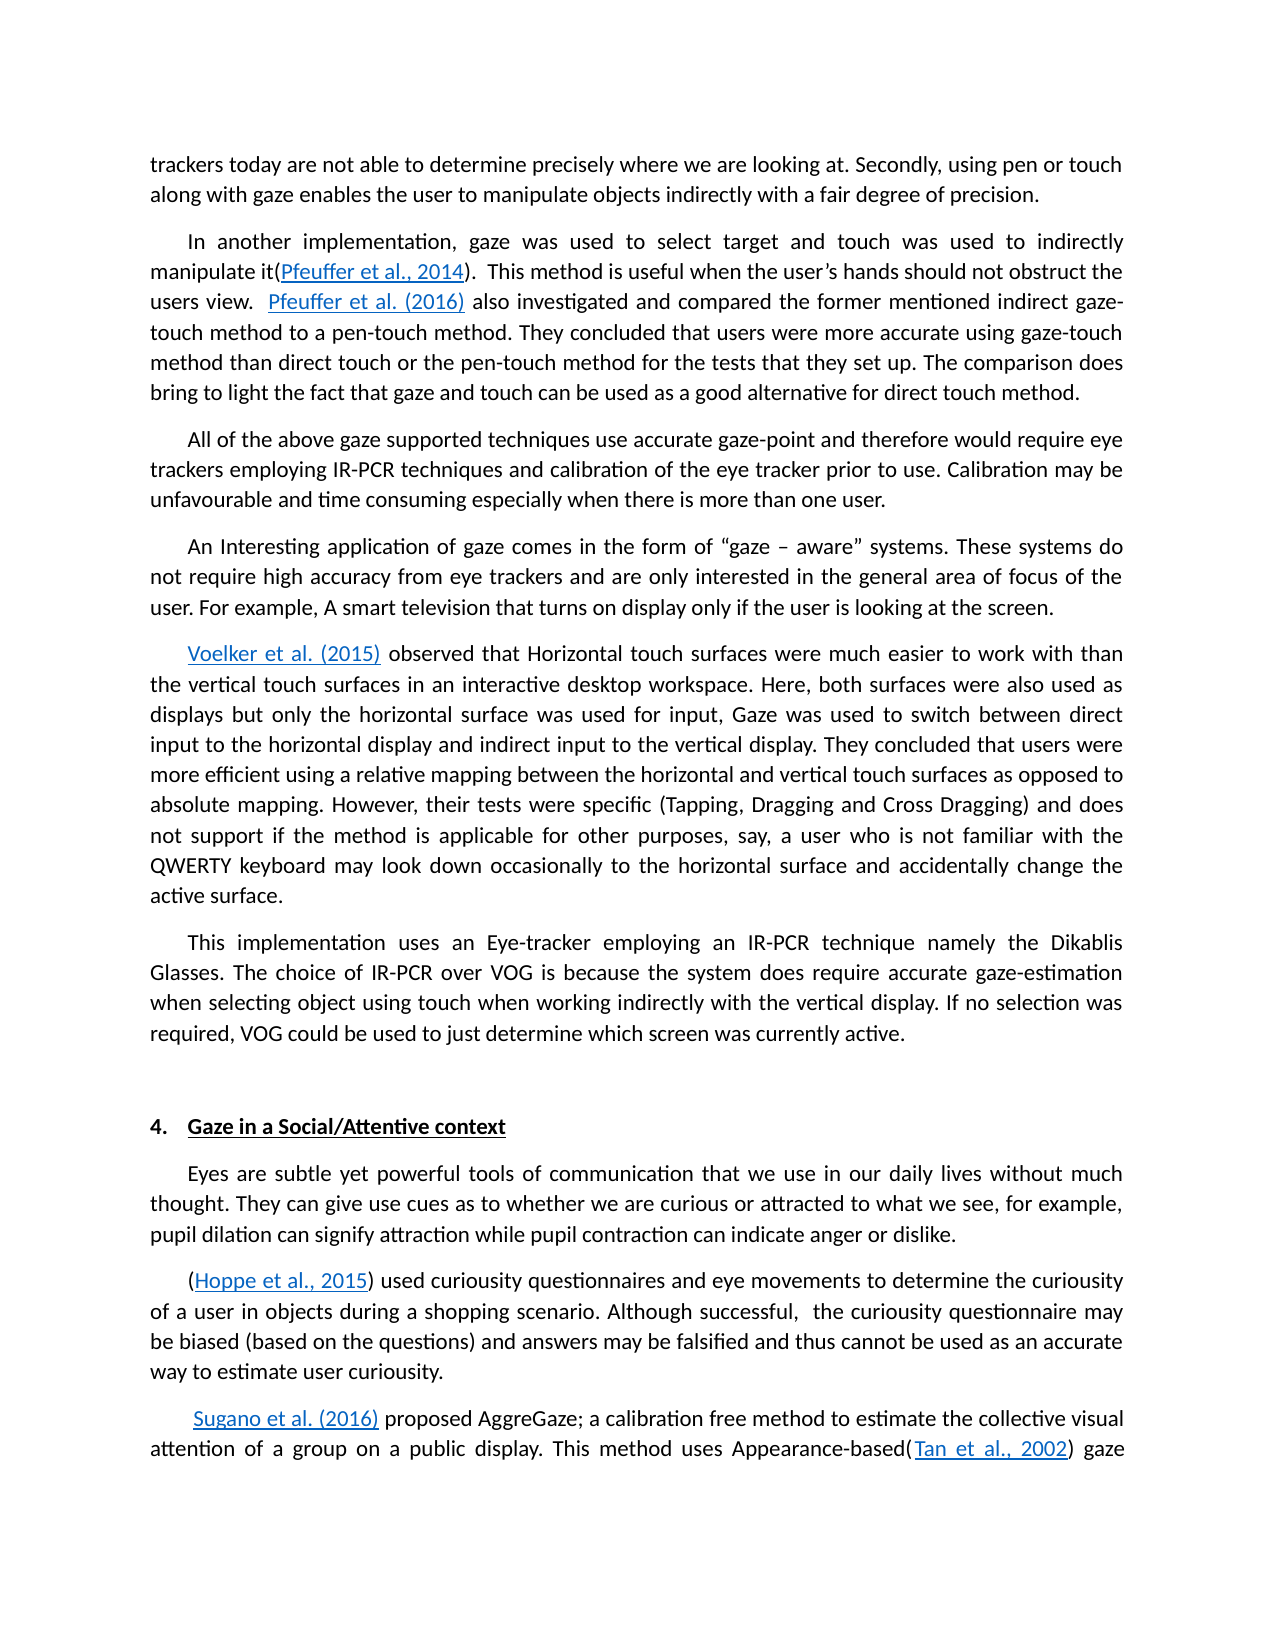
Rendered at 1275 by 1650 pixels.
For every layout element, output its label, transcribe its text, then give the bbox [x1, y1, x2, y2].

text An Interesting application of gaze comes in the form of “gaze – aware” systems. These systems do not require high accuracy from eye trackers and are only interested in the general area of focus of the user. For example, A smart television that turns on display only if the user is looking at the screen. [150, 532, 1125, 621]
text trackers today are not able to determine precisely where we are looking at. Secondly, using pen or touch along with gaze enables the user to manipulate objects indirectly with a fair degree of precision. [150, 150, 1125, 208]
text This implementation uses an Eye-tracker employing an IR-PCR technique namely the Dikablis Glasses. The choice of IR-PCR over VOG is because the system does require accurate gaze-estimation when selecting object using touch when working indirectly with the vertical display. If no selection was required, VOG could be used to just determine which screen was currently active. [150, 928, 1125, 1047]
text Eyes are subtle yet powerful tools of communication that we use in our daily lives without much thought. They can give use cues as to whether we are curious or attracted to what we see, for example, pupil dilation can signify attraction while pupil contraction can indicate anger or dislike. [150, 1159, 1125, 1248]
text All of the above gaze supported techniques use accurate gaze-point and therefore would require eye trackers employing IR-PCR techniques and calibration of the eye tracker prior to use. Calibration may be unfavourable and time consuming especially when there is more than one user. [150, 425, 1125, 513]
text Voelker et al. (2015) observed that Horizontal touch surfaces were much easier to work with than the vertical touch surfaces in an interactive desktop workspace. Here, both surfaces were also used as displays but only the horizontal surface was used for input, Gaze was used to switch between direct input to the horizontal display and indirect input to the vertical display. They concluded that users were more efficient using a relative mapping between the horizontal and vertical touch surfaces as opposed to absolute mapping. However, their tests were specific (Tapping, Dragging and Cross Dragging) and does not support if the method is applicable for other purposes, say, a user who is not familiar with the QWERTY keyboard may look down occasionally to the horizontal surface and accidentally change the active surface. [150, 639, 1125, 909]
list Gaze in a Social/Attentive context [150, 1112, 1125, 1141]
text Sugano et al. (2016) proposed AggreGaze; a calibration free method to estimate the collective visual attention of a group on a public display. This method uses Appearance-based(Tan et al., 2002) gaze [150, 1404, 1125, 1462]
text (Hoppe et al., 2015) used curiousity questionnaires and eye movements to determine the curiousity of a user in objects during a shopping scenario. Although successful, the curiousity questionnaire may be biased (based on the questions) and answers may be falsified and thus cannot be used as an accurate way to estimate user curiousity. [150, 1267, 1125, 1385]
text In another implementation, gaze was used to select target and touch was used to indirectly manipulate it(Pfeuffer et al., 2014). This method is useful when the user’s hands should not obstruct the users view. Pfeuffer et al. (2016) also investigated and compared the former mentioned indirect gaze-touch method to a pen-touch method. They concluded that users were more accurate using gaze-touch method than direct touch or the pen-touch method for the tests that they set up. The comparison does bring to light the fact that gaze and touch can be used as a good alternative for direct touch method. [150, 227, 1125, 406]
